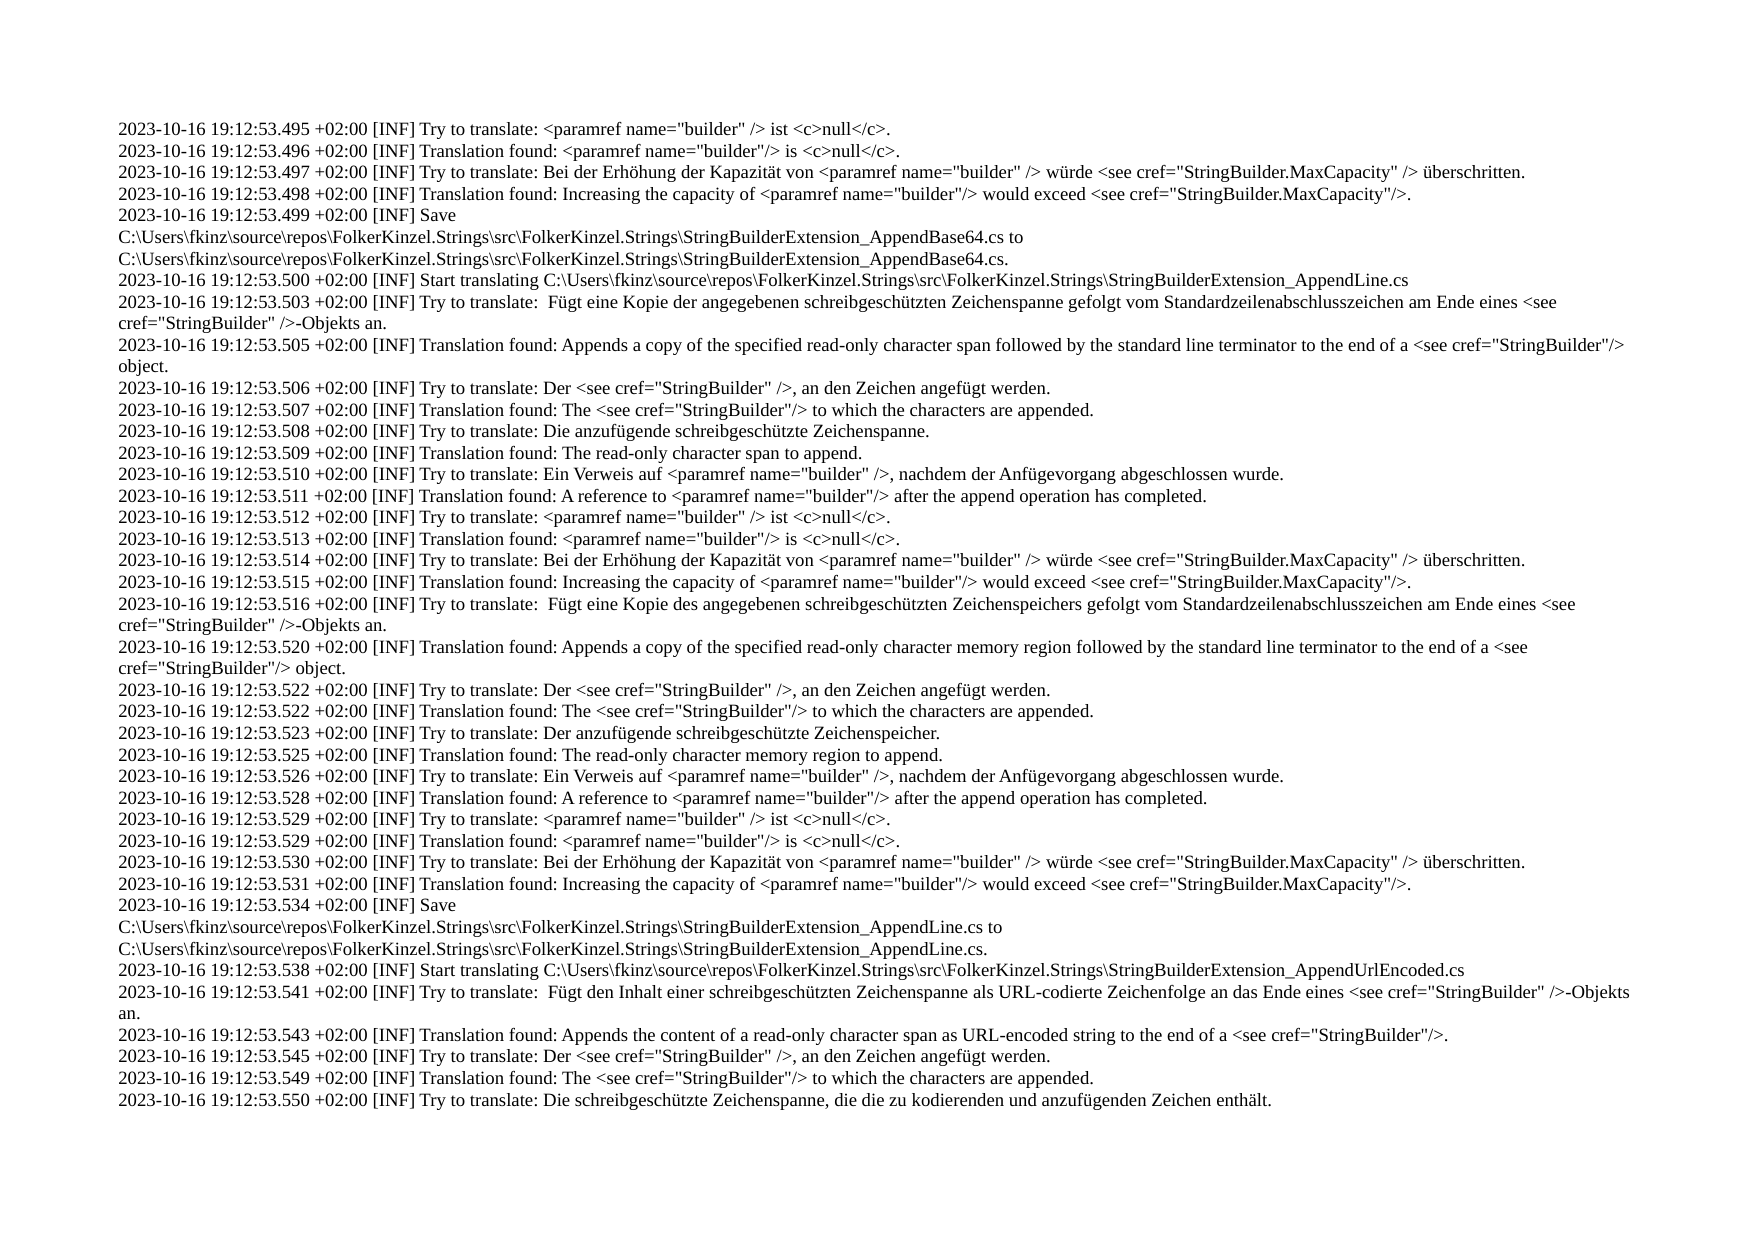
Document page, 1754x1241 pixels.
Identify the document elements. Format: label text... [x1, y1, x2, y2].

text 2023-10-16 19:12:53.499 +02:00 [INF] Save C:\Users\fkinz\source\repos\FolkerKinzel.Strings\src\FolkerKinzel.Strings\StringBuilderExtension_AppendBase64.cs to C:\Users\fkinz\source\repos\FolkerKinzel.Strings\src\FolkerKinzel.Strings\StringBuilderExtension_AppendBase64.cs. [118, 204, 1636, 269]
text 2023-10-16 19:12:53.522 +02:00 [INF] Try to translate: Der <see cref="StringBuilder" />, an den Zeichen angefügt werden. [118, 679, 1636, 700]
text 2023-10-16 19:12:53.495 +02:00 [INF] Try to translate: <paramref name="builder" /> ist <c>null</c>. [118, 118, 1636, 140]
text 2023-10-16 19:12:53.534 +02:00 [INF] Save C:\Users\fkinz\source\repos\FolkerKinzel.Strings\src\FolkerKinzel.Strings\StringBuilderExtension_AppendLine.cs to C:\Users\fkinz\source\repos\FolkerKinzel.Strings\src\FolkerKinzel.Strings\StringBuilderExtension_AppendLine.cs. [118, 894, 1636, 959]
text 2023-10-16 19:12:53.496 +02:00 [INF] Translation found: <paramref name="builder"/> is <c>null</c>. [118, 140, 1636, 161]
text 2023-10-16 19:12:53.505 +02:00 [INF] Translation found: Appends a copy of the specified read-only character span followed by the standard line terminator to the end of a <see cref="StringBuilder"/> object. [118, 334, 1636, 377]
text 2023-10-16 19:12:53.516 +02:00 [INF] Try to translate: Fügt eine Kopie des angegebenen schreibgeschützten Zeichenspeichers gefolgt vom Standardzeilenabschlusszeichen am Ende eines <see cref="StringBuilder" />-Objekts an. [118, 592, 1636, 636]
text 2023-10-16 19:12:53.543 +02:00 [INF] Translation found: Appends the content of a read-only character span as URL-encoded string to the end of a <see cref="StringBuilder"/>. [118, 1024, 1636, 1045]
text 2023-10-16 19:12:53.500 +02:00 [INF] Start translating C:\Users\fkinz\source\repos\FolkerKinzel.Strings\src\FolkerKinzel.Strings\StringBuilderExtension_AppendLine.cs [118, 269, 1636, 291]
text 2023-10-16 19:12:53.549 +02:00 [INF] Translation found: The <see cref="StringBuilder"/> to which the characters are appended. [118, 1067, 1636, 1088]
text 2023-10-16 19:12:53.545 +02:00 [INF] Try to translate: Der <see cref="StringBuilder" />, an den Zeichen angefügt werden. [118, 1045, 1636, 1067]
text 2023-10-16 19:12:53.526 +02:00 [INF] Try to translate: Ein Verweis auf <paramref name="builder" />, nachdem der Anfügevorgang abgeschlossen wurde. [118, 765, 1636, 787]
text 2023-10-16 19:12:53.523 +02:00 [INF] Try to translate: Der anzufügende schreibgeschützte Zeichenspeicher. [118, 722, 1636, 743]
text 2023-10-16 19:12:53.515 +02:00 [INF] Translation found: Increasing the capacity of <paramref name="builder"/> would exceed <see cref="StringBuilder.MaxCapacity"/>. [118, 571, 1636, 592]
text 2023-10-16 19:12:53.509 +02:00 [INF] Translation found: The read-only character span to append. [118, 442, 1636, 463]
text 2023-10-16 19:12:53.529 +02:00 [INF] Translation found: <paramref name="builder"/> is <c>null</c>. [118, 830, 1636, 851]
text 2023-10-16 19:12:53.506 +02:00 [INF] Try to translate: Der <see cref="StringBuilder" />, an den Zeichen angefügt werden. [118, 377, 1636, 398]
text 2023-10-16 19:12:53.510 +02:00 [INF] Try to translate: Ein Verweis auf <paramref name="builder" />, nachdem der Anfügevorgang abgeschlossen wurde. [118, 463, 1636, 485]
text 2023-10-16 19:12:53.498 +02:00 [INF] Translation found: Increasing the capacity of <paramref name="builder"/> would exceed <see cref="StringBuilder.MaxCapacity"/>. [118, 183, 1636, 204]
text 2023-10-16 19:12:53.550 +02:00 [INF] Try to translate: Die schreibgeschützte Zeichenspanne, die die zu kodierenden und anzufügenden Zeichen enthält. [118, 1088, 1636, 1110]
text 2023-10-16 19:12:53.520 +02:00 [INF] Translation found: Appends a copy of the specified read-only character memory region followed by the standard line terminator to the end of a <see cref="StringBuilder"/> object. [118, 636, 1636, 679]
text 2023-10-16 19:12:53.512 +02:00 [INF] Try to translate: <paramref name="builder" /> ist <c>null</c>. [118, 506, 1636, 528]
text 2023-10-16 19:12:53.529 +02:00 [INF] Try to translate: <paramref name="builder" /> ist <c>null</c>. [118, 808, 1636, 830]
text 2023-10-16 19:12:53.528 +02:00 [INF] Translation found: A reference to <paramref name="builder"/> after the append operation has completed. [118, 787, 1636, 808]
text 2023-10-16 19:12:53.511 +02:00 [INF] Translation found: A reference to <paramref name="builder"/> after the append operation has completed. [118, 485, 1636, 506]
text 2023-10-16 19:12:53.508 +02:00 [INF] Try to translate: Die anzufügende schreibgeschützte Zeichenspanne. [118, 420, 1636, 442]
text 2023-10-16 19:12:53.541 +02:00 [INF] Try to translate: Fügt den Inhalt einer schreibgeschützten Zeichenspanne als URL-codierte Zeichenfolge an das Ende eines <see cref="StringBuilder" />-Objekts an. [118, 981, 1636, 1024]
text 2023-10-16 19:12:53.525 +02:00 [INF] Translation found: The read-only character memory region to append. [118, 743, 1636, 765]
text 2023-10-16 19:12:53.497 +02:00 [INF] Try to translate: Bei der Erhöhung der Kapazität von <paramref name="builder" /> würde <see cref="StringBuilder.MaxCapacity" /> überschritten. [118, 161, 1636, 183]
text 2023-10-16 19:12:53.513 +02:00 [INF] Translation found: <paramref name="builder"/> is <c>null</c>. [118, 528, 1636, 549]
text 2023-10-16 19:12:53.522 +02:00 [INF] Translation found: The <see cref="StringBuilder"/> to which the characters are appended. [118, 700, 1636, 722]
text 2023-10-16 19:12:53.503 +02:00 [INF] Try to translate: Fügt eine Kopie der angegebenen schreibgeschützten Zeichenspanne gefolgt vom Standardzeilenabschlusszeichen am Ende eines <see cref="StringBuilder" />-Objekts an. [118, 291, 1636, 334]
text 2023-10-16 19:12:53.507 +02:00 [INF] Translation found: The <see cref="StringBuilder"/> to which the characters are appended. [118, 398, 1636, 420]
text 2023-10-16 19:12:53.538 +02:00 [INF] Start translating C:\Users\fkinz\source\repos\FolkerKinzel.Strings\src\FolkerKinzel.Strings\StringBuilderExtension_AppendUrlEncoded.cs [118, 959, 1636, 981]
text 2023-10-16 19:12:53.531 +02:00 [INF] Translation found: Increasing the capacity of <paramref name="builder"/> would exceed <see cref="StringBuilder.MaxCapacity"/>. [118, 873, 1636, 894]
text 2023-10-16 19:12:53.514 +02:00 [INF] Try to translate: Bei der Erhöhung der Kapazität von <paramref name="builder" /> würde <see cref="StringBuilder.MaxCapacity" /> überschritten. [118, 549, 1636, 571]
text 2023-10-16 19:12:53.530 +02:00 [INF] Try to translate: Bei der Erhöhung der Kapazität von <paramref name="builder" /> würde <see cref="StringBuilder.MaxCapacity" /> überschritten. [118, 851, 1636, 873]
